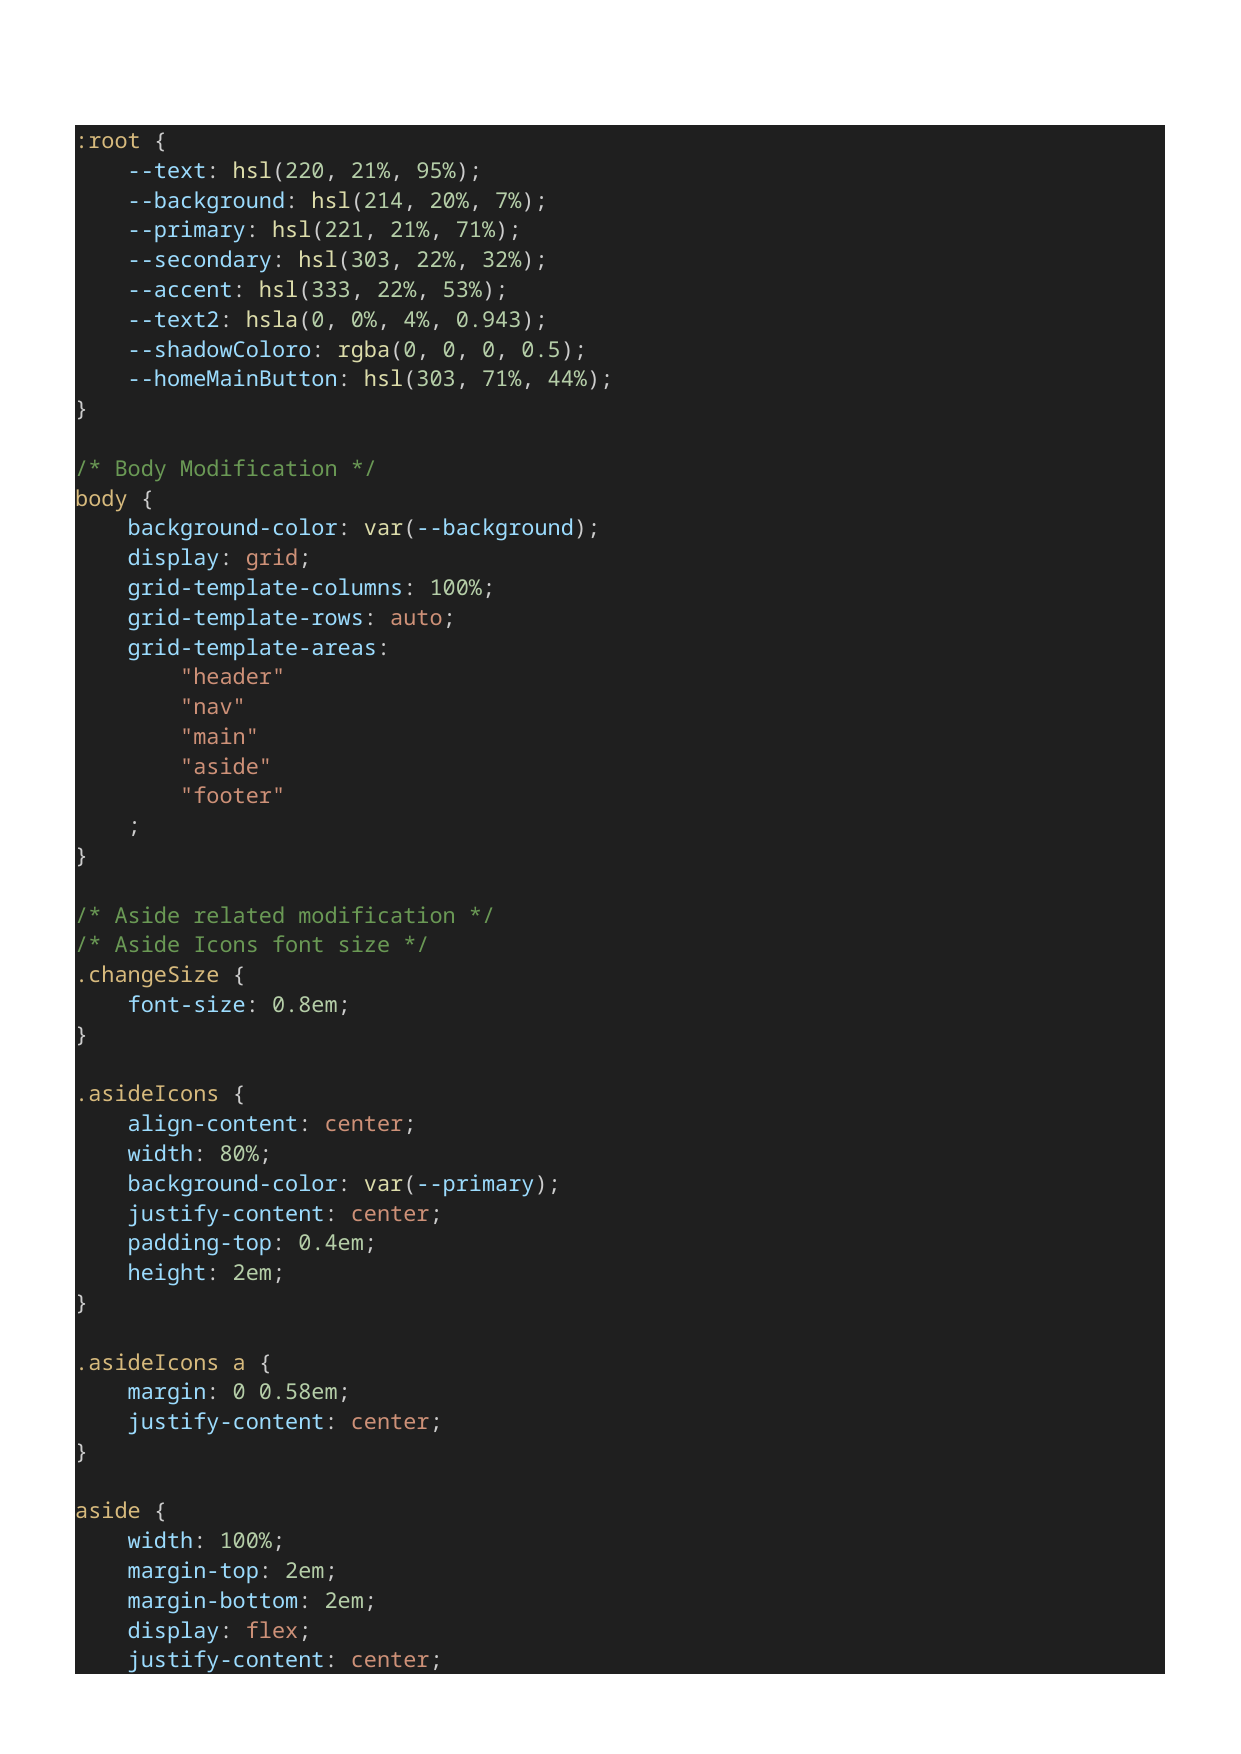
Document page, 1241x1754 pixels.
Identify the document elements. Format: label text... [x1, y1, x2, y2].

text ; [75, 810, 1165, 840]
text "footer" [75, 781, 1165, 810]
text width: 100%; [75, 1525, 1165, 1555]
text font-size: 0.8em; [75, 989, 1165, 1019]
text height: 2em; [75, 1257, 1165, 1287]
text } [75, 1019, 1165, 1049]
text /* Aside Icons font size */ [75, 929, 1165, 959]
text --text2: hsla(0, 0%, 4%, 0.943); [75, 304, 1165, 334]
text padding-top: 0.4em; [75, 1227, 1165, 1257]
text background-color: var(--background); [75, 512, 1165, 542]
text display: grid; [75, 542, 1165, 572]
text align-content: center; [75, 1108, 1165, 1138]
text "main" [75, 721, 1165, 751]
text --background: hsl(214, 20%, 7%); [75, 185, 1165, 214]
text /* Aside related modification */ [75, 900, 1165, 929]
text body { [75, 483, 1165, 512]
text } [75, 840, 1165, 870]
text "aside" [75, 751, 1165, 781]
text --text: hsl(220, 21%, 95%); [75, 155, 1165, 185]
text --homeMainButton: hsl(303, 71%, 44%); [75, 363, 1165, 393]
text justify-content: center; [75, 1406, 1165, 1436]
text grid-template-columns: 100%; [75, 572, 1165, 602]
text } [75, 393, 1165, 423]
text justify-content: center; [75, 1198, 1165, 1227]
text "header" [75, 661, 1165, 691]
text margin: 0 0.58em; [75, 1376, 1165, 1406]
text display: flex; [75, 1615, 1165, 1644]
text --primary: hsl(221, 21%, 71%); [75, 214, 1165, 244]
text margin-top: 2em; [75, 1555, 1165, 1585]
text } [75, 1287, 1165, 1317]
text --secondary: hsl(303, 22%, 32%); [75, 244, 1165, 274]
text grid-template-rows: auto; [75, 602, 1165, 632]
text grid-template-areas: [75, 632, 1165, 661]
text background-color: var(--primary); [75, 1168, 1165, 1198]
text --accent: hsl(333, 22%, 53%); [75, 274, 1165, 304]
text width: 80%; [75, 1138, 1165, 1168]
text "nav" [75, 691, 1165, 721]
text --shadowColoro: rgba(0, 0, 0, 0.5); [75, 334, 1165, 363]
text .changeSize { [75, 959, 1165, 989]
text } [75, 1436, 1165, 1466]
text :root { [75, 125, 1165, 155]
text .asideIcons a { [75, 1347, 1165, 1376]
text aside { [75, 1496, 1165, 1525]
text margin-bottom: 2em; [75, 1585, 1165, 1615]
text justify-content: center; [75, 1644, 1165, 1674]
text /* Body Modification */ [75, 453, 1165, 483]
text .asideIcons { [75, 1078, 1165, 1108]
